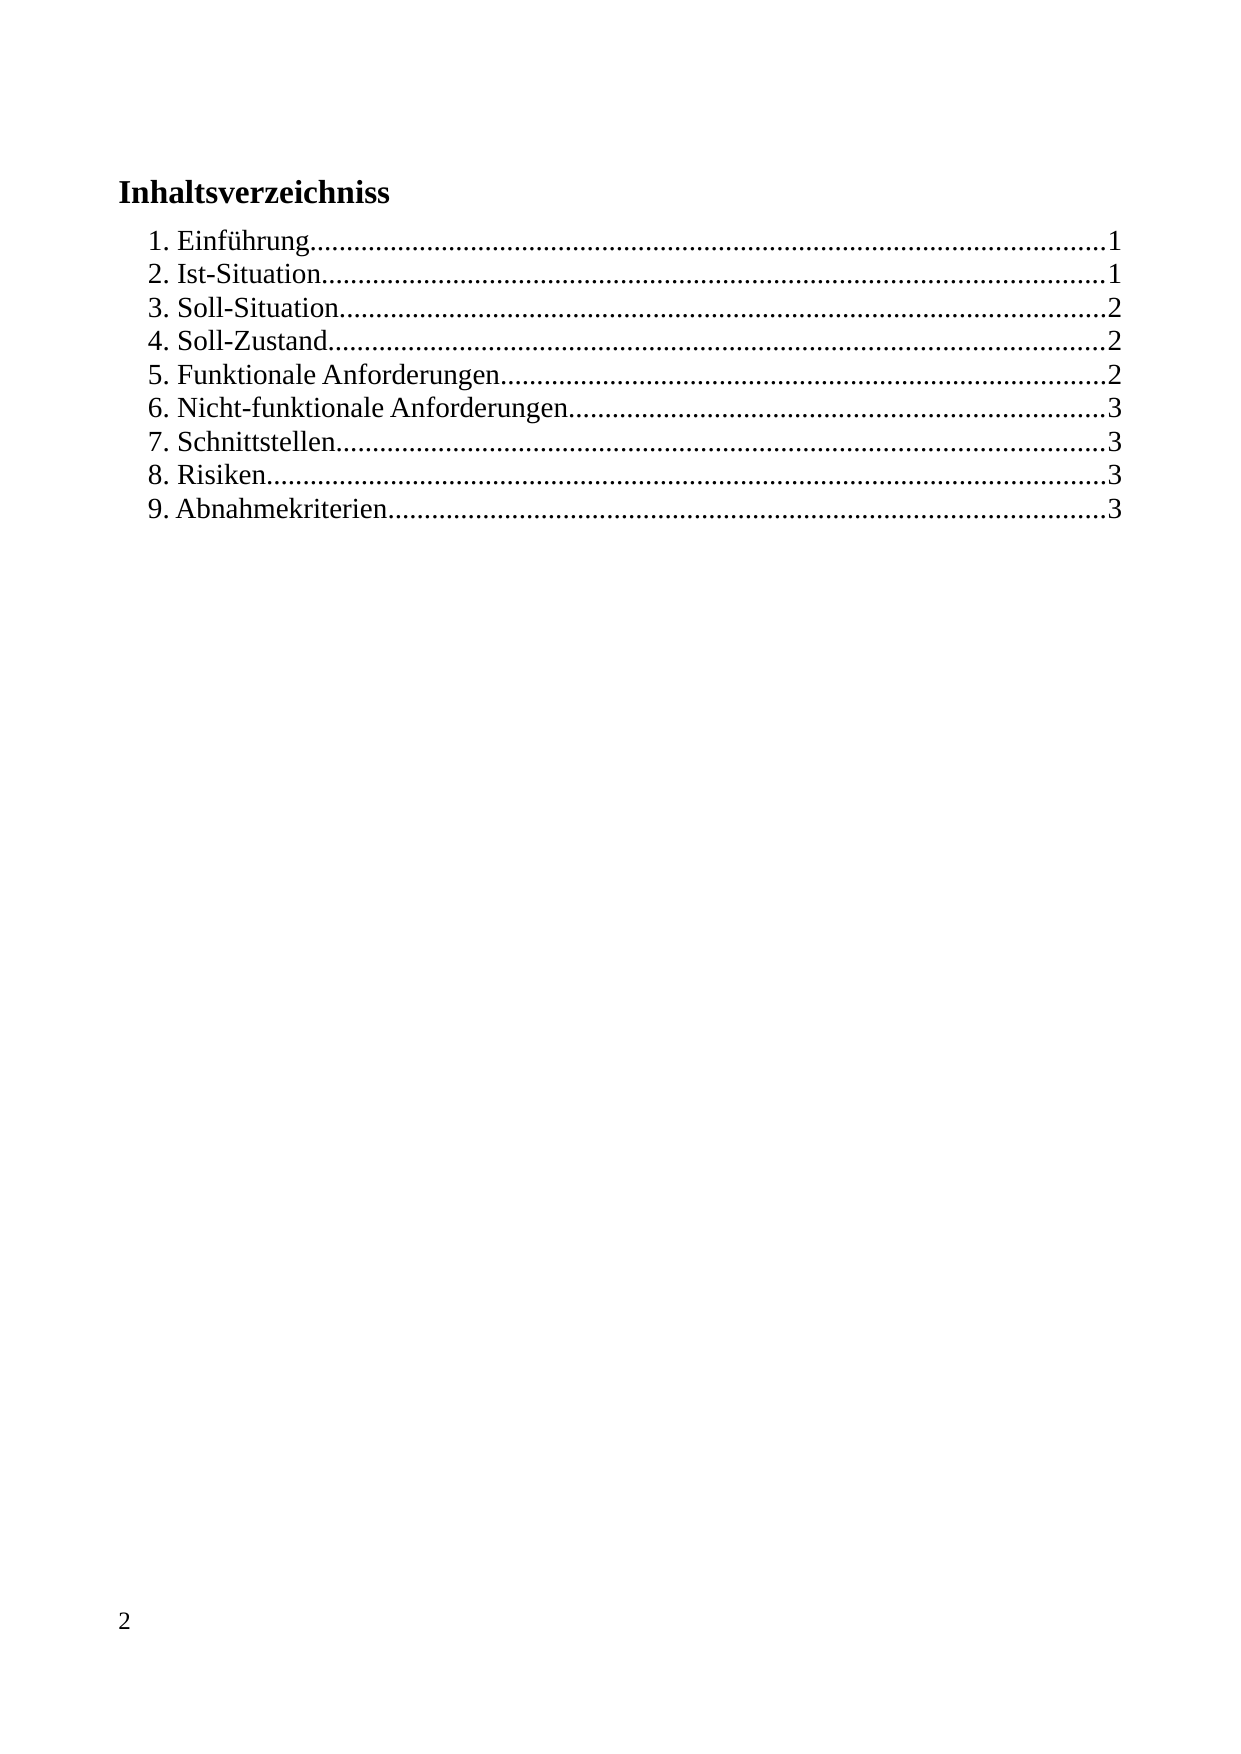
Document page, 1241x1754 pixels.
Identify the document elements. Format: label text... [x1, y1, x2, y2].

text 9. Abnahmekriterien 3 [148, 491, 1122, 524]
text 4. Soll-Zustand 2 [148, 323, 1122, 357]
text 3. Soll-Situation 2 [148, 290, 1122, 323]
text 6. Nicht-funktionale Anforderungen 3 [148, 390, 1122, 424]
text 7. Schnittstellen 3 [148, 424, 1122, 457]
text 1. Einführung 1 [148, 223, 1122, 256]
text 2. Ist-Situation 1 [148, 256, 1122, 290]
text 5. Funktionale Anforderungen 2 [148, 357, 1122, 390]
text 8. Risiken 3 [148, 457, 1122, 491]
subtitle Inhaltsverzeichniss [118, 172, 1122, 210]
